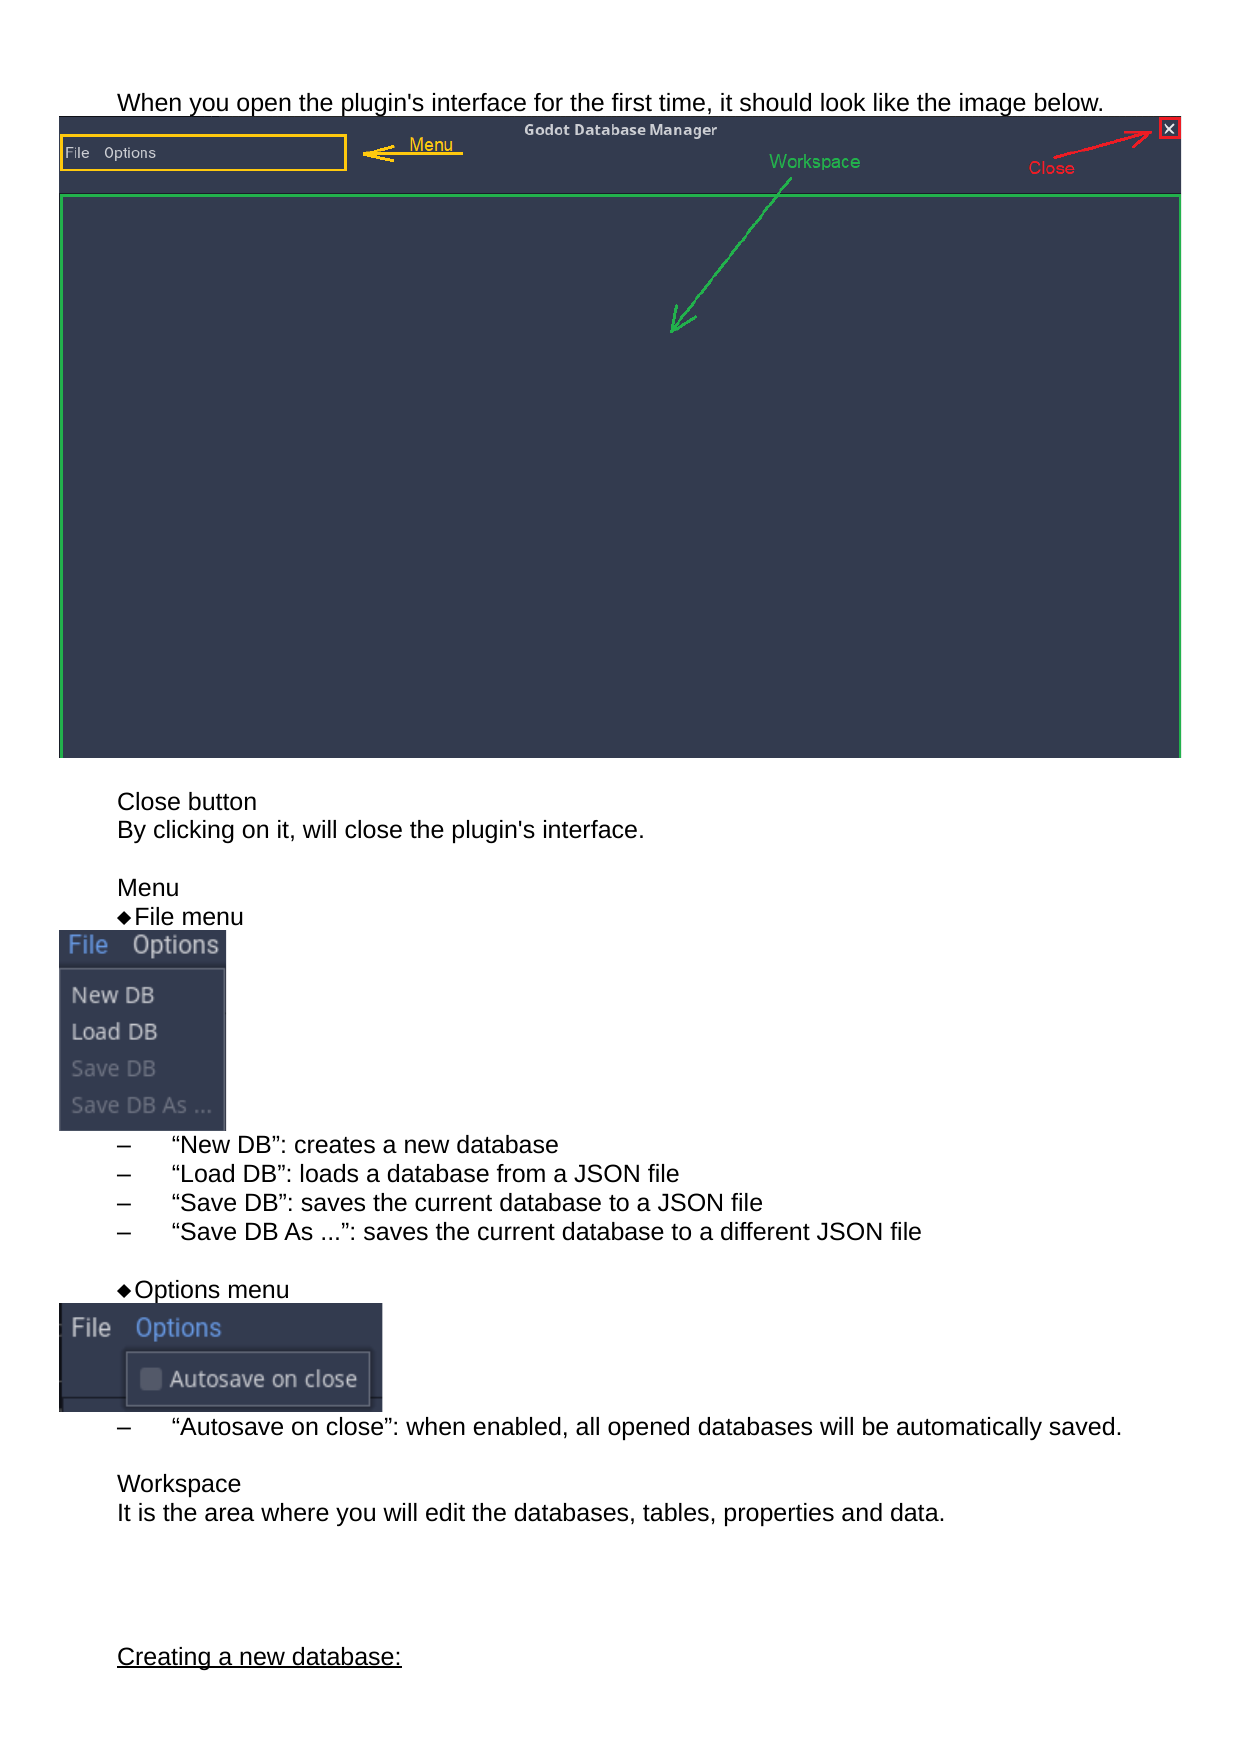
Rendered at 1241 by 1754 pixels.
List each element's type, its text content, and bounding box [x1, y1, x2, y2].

text Close button [59, 787, 1181, 815]
list Options menu [59, 1275, 1181, 1303]
text Creating a new database: [59, 1642, 1181, 1670]
text Menu [59, 873, 1181, 902]
list “Load DB”: loads a database from a JSON file [59, 1159, 1181, 1188]
list “Save DB”: saves the current database to a JSON file [59, 1188, 1181, 1217]
list “New DB”: creates a new database [59, 930, 1181, 1159]
list File menu [59, 902, 1181, 930]
text By clicking on it, will close the plugin's interface. [59, 815, 1181, 844]
list “Save DB As ...”: saves the current database to a different JSON file [59, 1217, 1181, 1246]
list “Autosave on close”: when enabled, all opened databases will be automatically saved. [59, 1303, 1181, 1440]
text It is the area where you will edit the databases, tables, properties and data. [59, 1498, 1181, 1527]
text Workspace [59, 1469, 1181, 1498]
text When you open the plugin's interface for the first time, it should look like the image below. [59, 88, 1181, 116]
